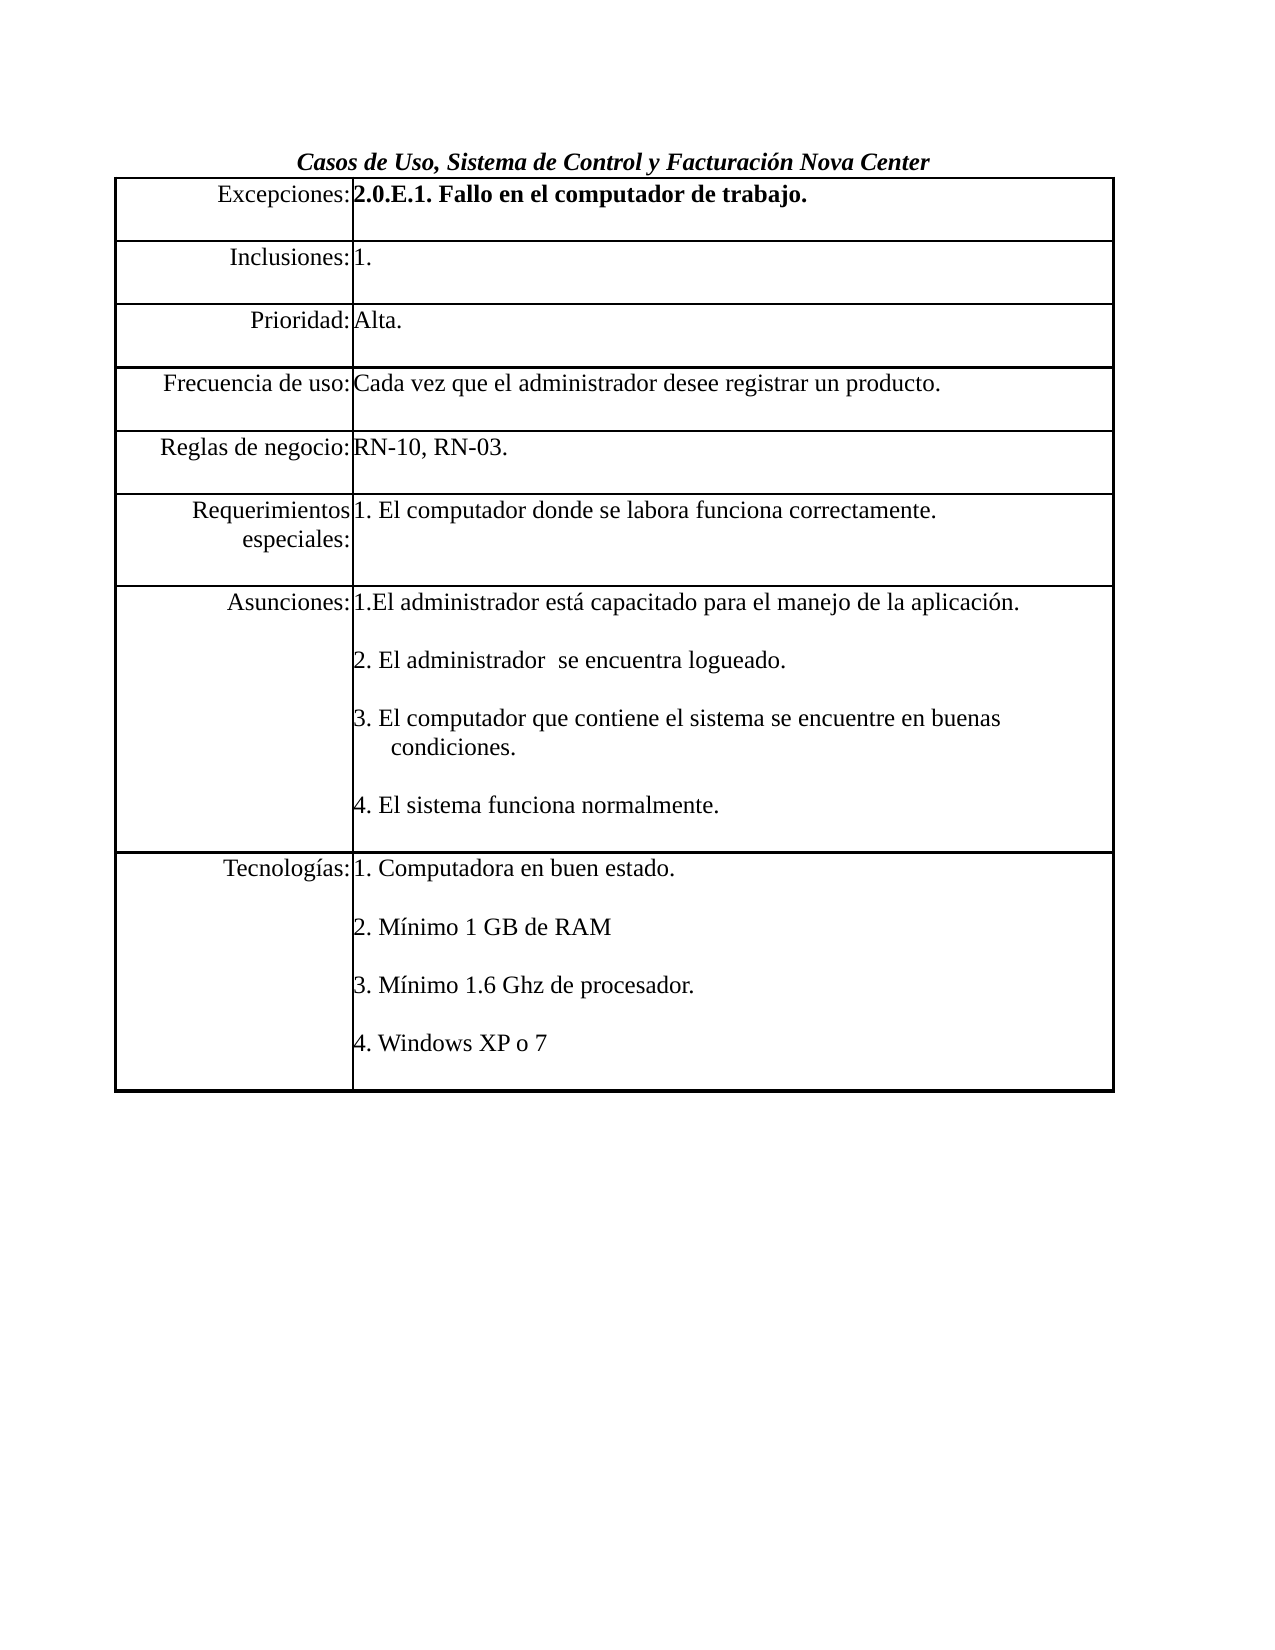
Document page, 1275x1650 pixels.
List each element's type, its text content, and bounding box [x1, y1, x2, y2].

table_cell 1.El administrador está capacitado para el manejo de la aplicación. 2. El administrador se encuentra logueado. 3. El computador que contiene el sistema se encuentre en buenas condiciones. 4. El sistema funciona normalmente. [354, 587, 1112, 851]
table_cell Asunciones: [117, 587, 352, 851]
table_cell Inclusiones: [117, 242, 352, 303]
table_cell 1. [354, 242, 1112, 303]
table_cell 1. Computadora en buen estado. 2. Mínimo 1 GB de RAM 3. Mínimo 1.6 Ghz de procesador. 4. Windows XP o 7 [354, 854, 1112, 1089]
table_cell Requerimientos especiales: [117, 495, 352, 585]
table_cell Alta. [354, 305, 1112, 366]
table_cell 2.0.E.1. Fallo en el computador de trabajo. [354, 179, 1112, 240]
table_cell Prioridad: [117, 305, 352, 366]
table_cell RN-10, RN-03. [354, 432, 1112, 493]
table_cell Cada vez que el administrador desee registrar un producto. [354, 369, 1112, 429]
table_cell Tecnologías: [117, 854, 352, 1089]
table_cell Excepciones: [117, 179, 352, 240]
table_cell Reglas de negocio: [117, 432, 352, 493]
table_cell 1. El computador donde se labora funciona correctamente. [354, 495, 1112, 585]
table_cell Frecuencia de uso: [117, 369, 352, 429]
